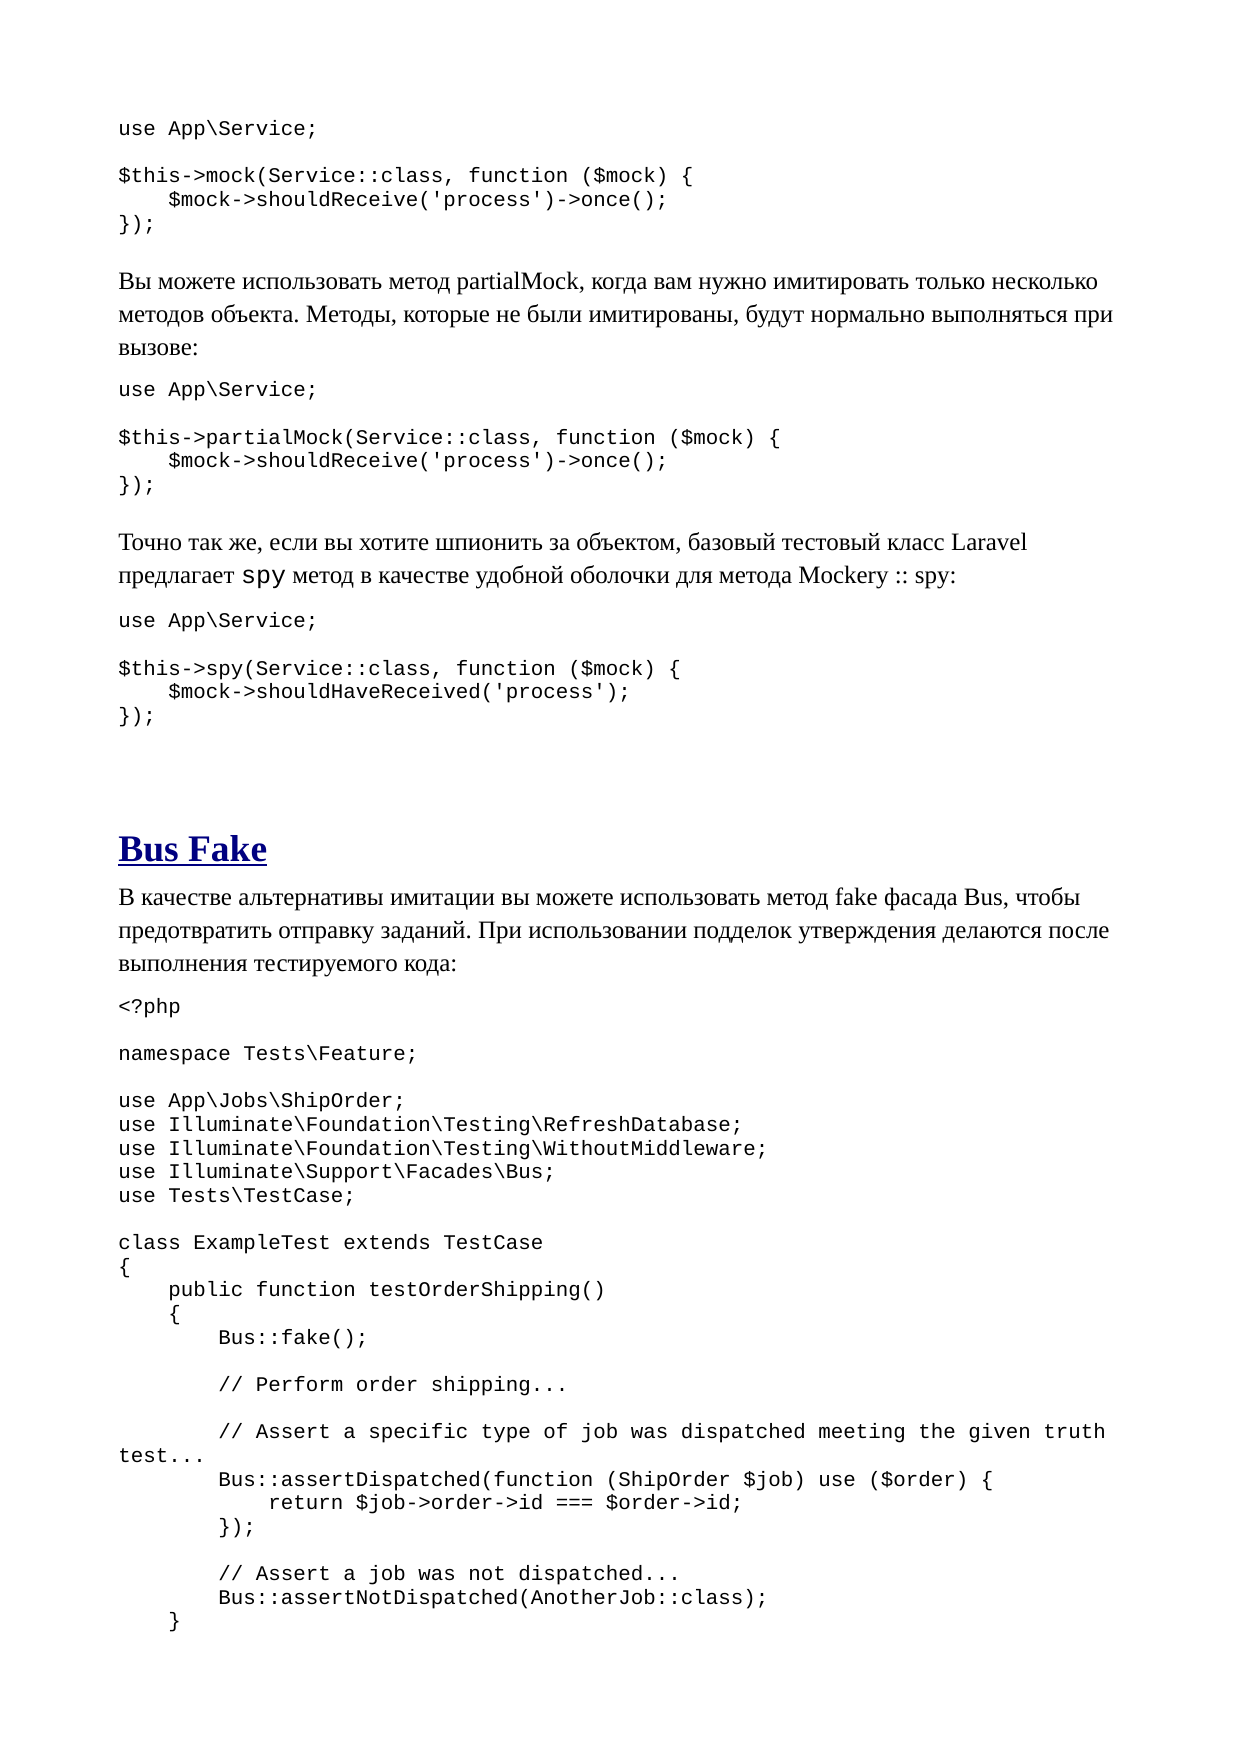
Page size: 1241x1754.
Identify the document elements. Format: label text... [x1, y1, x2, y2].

text use Tests\TestCase; [118, 1185, 1122, 1208]
text use Illuminate\Foundation\Testing\WithoutMiddleware; [118, 1137, 1122, 1161]
text use App\Service; [118, 118, 1122, 142]
text // Assert a job was not dispatched... [118, 1563, 1122, 1587]
text namespace Tests\Feature; [118, 1043, 1122, 1067]
text }); [118, 1516, 1122, 1539]
text // Assert a specific type of job was dispatched meeting the given truth test... [118, 1421, 1122, 1468]
text Bus::fake(); [118, 1327, 1122, 1350]
text }); [118, 213, 1122, 236]
text use Illuminate\Support\Facades\Bus; [118, 1161, 1122, 1185]
text В качестве альтернативы имитации вы можете использовать метод fake фасада Bus, чтобы предотвратить отправку заданий. При использовании подделок утверждения делаются после выполнения тестируемого кода: [118, 882, 1122, 977]
text use App\Service; [118, 379, 1122, 403]
text Вы можете использовать метод partialMock, когда вам нужно имитировать только несколько методов объекта. Методы, которые не были имитированы, будут нормально выполняться при вызове: [118, 266, 1122, 361]
text return $job->order->id === $order->id; [118, 1492, 1122, 1516]
text $mock->shouldReceive('process')->once(); [118, 189, 1122, 213]
text $this->mock(Service::class, function ($mock) { [118, 165, 1122, 189]
text $this->partialMock(Service::class, function ($mock) { [118, 427, 1122, 450]
text use Illuminate\Foundation\Testing\RefreshDatabase; [118, 1114, 1122, 1137]
text }); [118, 474, 1122, 498]
subtitle Bus Fake [118, 826, 1122, 869]
text { [118, 1303, 1122, 1327]
text Bus::assertDispatched(function (ShipOrder $job) use ($order) { [118, 1468, 1122, 1492]
text $this->spy(Service::class, function ($mock) { [118, 657, 1122, 681]
text }); [118, 705, 1122, 728]
text $mock->shouldHaveReceived('process'); [118, 681, 1122, 705]
text use App\Jobs\ShipOrder; [118, 1090, 1122, 1114]
text { [118, 1256, 1122, 1279]
text Bus::assertNotDispatched(AnotherJob::class); [118, 1587, 1122, 1610]
text <?php [118, 996, 1122, 1019]
text $mock->shouldReceive('process')->once(); [118, 450, 1122, 474]
text public function testOrderShipping() [118, 1279, 1122, 1303]
text } [118, 1610, 1122, 1634]
text // Perform order shipping... [118, 1374, 1122, 1398]
text use App\Service; [118, 610, 1122, 634]
text class ExampleTest extends TestCase [118, 1232, 1122, 1256]
text Точно так же, если вы хотите шпионить за объектом, базовый тестовый класс Laravel предлагает spy метод в качестве удобной оболочки для метода Mockery :: spy: [118, 527, 1122, 591]
